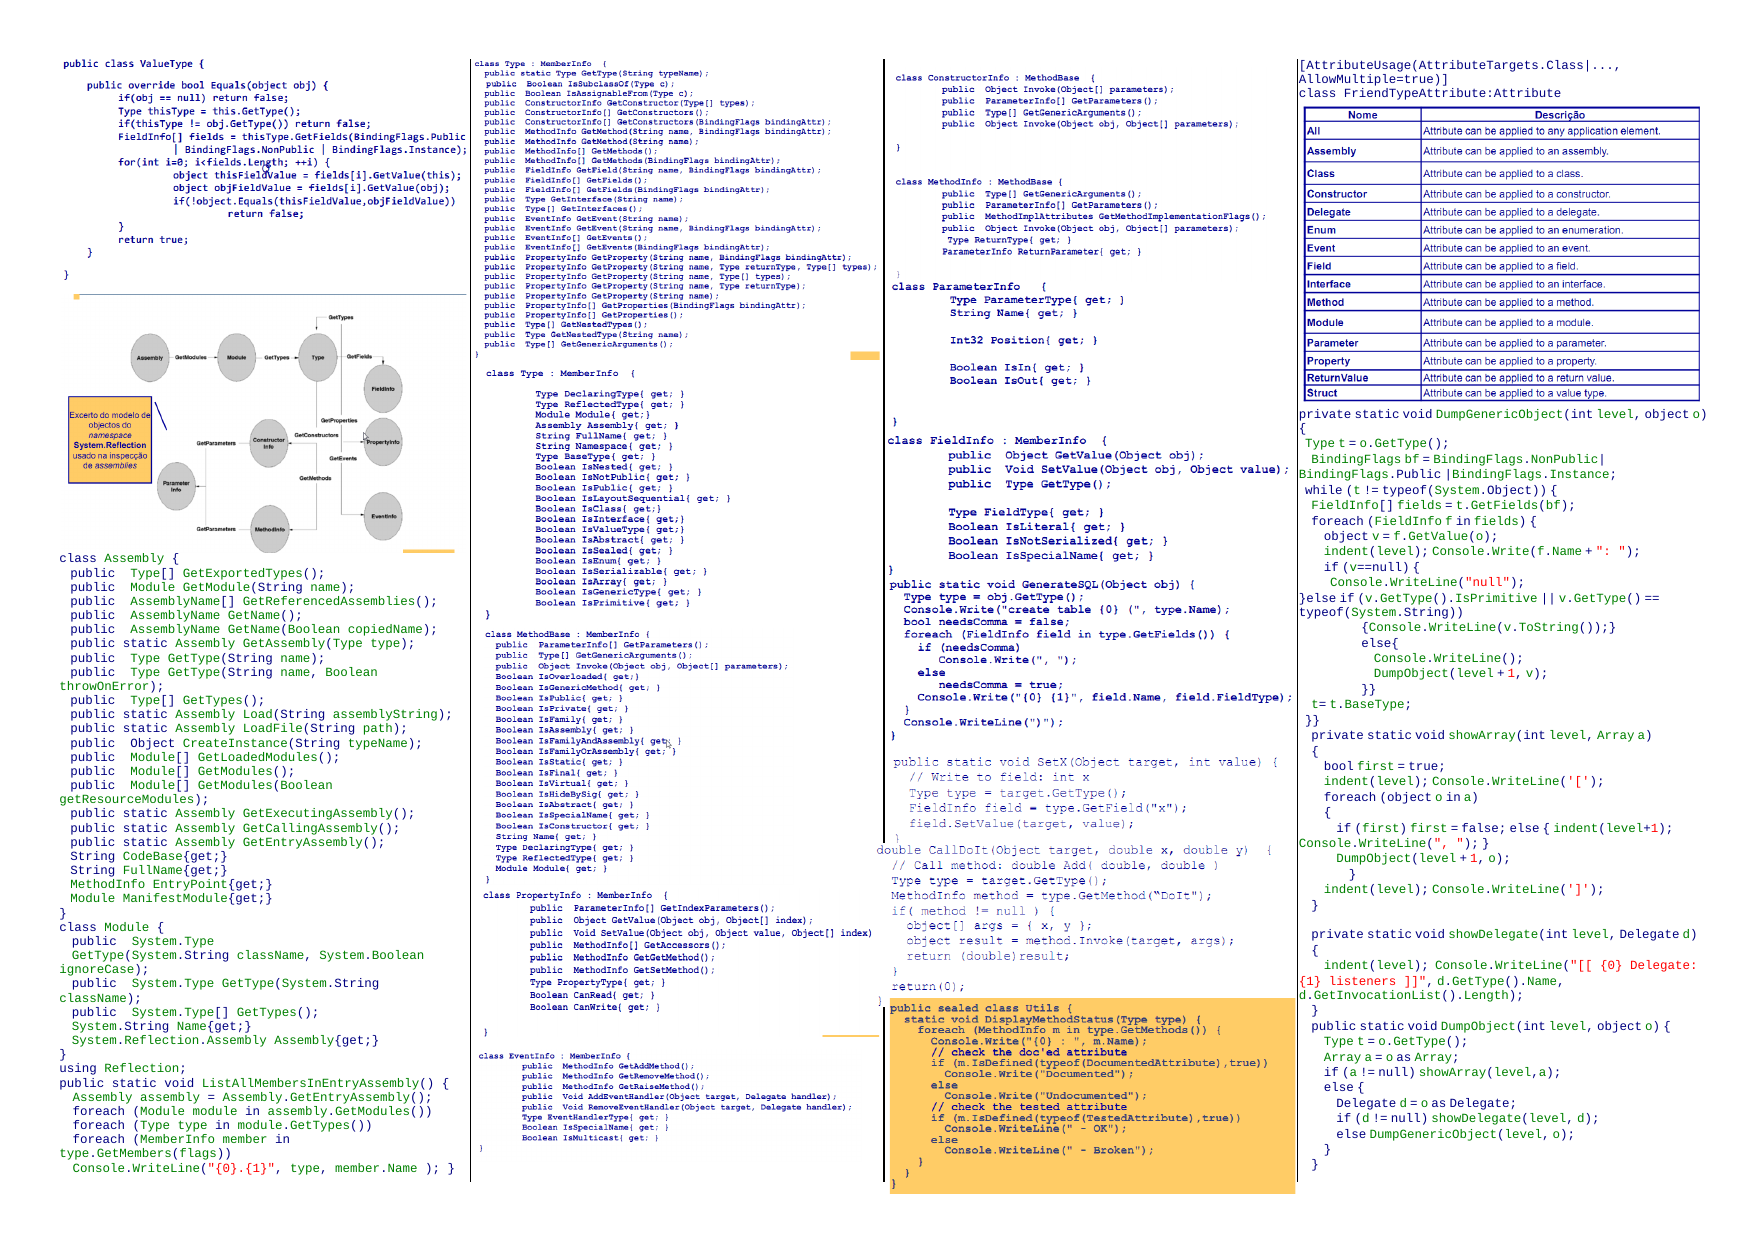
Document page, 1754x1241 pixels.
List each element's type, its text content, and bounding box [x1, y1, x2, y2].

text String CodeBase{get;} [59, 850, 468, 864]
text public static Assembly GetExecutingAssembly(); [59, 807, 468, 822]
text DumpObject(level + 1, v); [1299, 666, 1708, 682]
text class Module { [59, 921, 468, 935]
text indent(level); Console.Write(f.Name + ": "); [1299, 544, 1708, 559]
text public static Assembly Load(String assemblyString); [59, 708, 468, 722]
text {Console.WriteLine(v.ToString());} [1299, 620, 1708, 635]
text } [1299, 897, 1708, 913]
text class FriendTypeAttribute:Attribute [1299, 87, 1708, 102]
text private static void showArray(int level, Array a) [1299, 728, 1708, 743]
text using Reflection; [59, 1062, 468, 1077]
text public System.Type GetType(System.String className); [59, 977, 468, 1006]
text BindingFlags bf = BindingFlags.NonPublic|BindingFlags.Public |BindingFlags.Instance; [1299, 452, 1708, 482]
text public Type[] GetTypes(); [59, 694, 468, 708]
text public Module[] GetLoadedModules(); [59, 751, 468, 765]
text Type t = o.GetType(); [1299, 1034, 1708, 1049]
text Delegate d = o as Delegate; [1299, 1096, 1708, 1111]
text Console.WriteLine(); [1299, 651, 1708, 666]
picture [888, 580, 1295, 744]
text public AssemblyName[] GetReferencedAssemblies(); [59, 595, 468, 609]
text else DumpGenericObject(level, o); [1299, 1126, 1708, 1142]
text foreach (FieldInfo f in fields) { [1299, 513, 1708, 529]
text private static void DumpGenericObject(int level, object o) { [1299, 102, 1708, 436]
text public AssemblyName GetName(Boolean copiedName); [59, 623, 468, 637]
text Module ManifestModule{get;} [59, 892, 468, 907]
picture [890, 67, 1282, 427]
text }else if (v.GetType().IsPrimitive || v.GetType() == typeof(System.String)) [1299, 590, 1708, 620]
picture [483, 369, 794, 885]
text { [1299, 805, 1708, 820]
text } [59, 907, 468, 921]
picture [60, 294, 467, 553]
text indent(level); Console.WriteLine('['); [1299, 774, 1708, 789]
picture [60, 59, 467, 281]
text bool first = true; [1299, 759, 1708, 774]
picture [1300, 103, 1706, 407]
text } [1299, 867, 1708, 882]
picture [477, 757, 1296, 1194]
text public static Assembly LoadFile(String path); [59, 722, 468, 737]
text else{ [1299, 635, 1708, 651]
text while (t != typeof(System.Object)) { [1299, 482, 1708, 498]
text public Module[] GetModules(); [59, 765, 468, 779]
picture [885, 434, 1292, 576]
text public Object CreateInstance(String typeName); [59, 737, 468, 751]
text } [59, 1048, 468, 1062]
text if (d != null) showDelegate(level, d); [1299, 1111, 1708, 1126]
text public static Assembly GetAssembly(Type type); [59, 637, 468, 652]
text } [1299, 1142, 1708, 1157]
text public Type[] GetExportedTypes(); [59, 567, 468, 581]
text public Type GetType(String name, Boolean throwOnError); [59, 666, 468, 694]
text if (v==null) { [1299, 559, 1708, 575]
text } [1299, 1003, 1708, 1018]
text MethodInfo EntryPoint{get;} [59, 878, 468, 892]
text { [1299, 743, 1708, 759]
text indent(level); Console.WriteLine("[[ {0} Delegate: {1} listeners ]]", d.GetType().Name, d.GetInvocationList().Length); [1299, 958, 1708, 1003]
text } [1299, 1157, 1708, 1173]
text public static void DumpObject(int level, object o) { [1299, 1018, 1708, 1034]
text Assembly assembly = Assembly.GetEntryAssembly(); [59, 1091, 468, 1105]
text else { [1299, 1080, 1708, 1096]
text private static void showDelegate(int level, Delegate d) [1299, 927, 1708, 943]
text if (first) first = false; else { indent(level+1); Console.WriteLine(", "); } [1299, 820, 1708, 851]
text System.Reflection.Assembly Assembly{get;} [59, 1034, 468, 1048]
text Console.WriteLine("null"); [1299, 575, 1708, 590]
text object v = f.GetValue(o); [1299, 529, 1708, 544]
text DumpObject(level + 1, o); [1299, 851, 1708, 867]
text Type t = o.GetType(); [1299, 436, 1708, 452]
text class Assembly { [59, 294, 468, 567]
text public Module[] GetModules(Boolean getResourceModules); [59, 779, 468, 807]
text foreach (Type type in module.GetTypes()) [59, 1119, 468, 1133]
text Array a = o as Array; [1299, 1049, 1708, 1065]
text { [1299, 943, 1708, 958]
text public System.Type [59, 935, 468, 949]
text foreach (MemberInfo member in type.GetMembers(flags)) [59, 1133, 468, 1162]
text public static void ListAllMembersInEntryAssembly() { [59, 1077, 468, 1091]
text public Type GetType(String name); [59, 652, 468, 666]
text indent(level); Console.WriteLine(']'); [1299, 882, 1708, 897]
text FieldInfo[] fields = t.GetFields(bf); [1299, 498, 1708, 513]
text String FullName{get;} [59, 864, 468, 878]
text if (a != null) showArray(level,a); [1299, 1065, 1708, 1080]
text Console.WriteLine("{0}.{1}", type, member.Name ); } [59, 1162, 468, 1176]
text foreach (object o in a) [1299, 789, 1708, 805]
text public Module GetModule(String name); [59, 581, 468, 595]
text foreach (Module module in assembly.GetModules()) [59, 1105, 468, 1119]
text public AssemblyName GetName(); [59, 609, 468, 623]
text [AttributeUsage(AttributeTargets.Class|..., AllowMultiple=true)] [1299, 59, 1708, 87]
picture [476, 1049, 862, 1162]
text GetType(System.String className, System.Boolean ignoreCase); [59, 949, 468, 977]
text public static Assembly GetEntryAssembly(); [59, 836, 468, 850]
text }} [1299, 712, 1708, 728]
text public static Assembly GetCallingAssembly(); [59, 822, 468, 836]
text System.String Name{get;} [59, 1020, 468, 1034]
picture [473, 59, 880, 360]
text }} [1299, 682, 1708, 697]
text public System.Type[] GetTypes(); [59, 1006, 468, 1020]
text t= t.BaseType; [1299, 697, 1708, 712]
